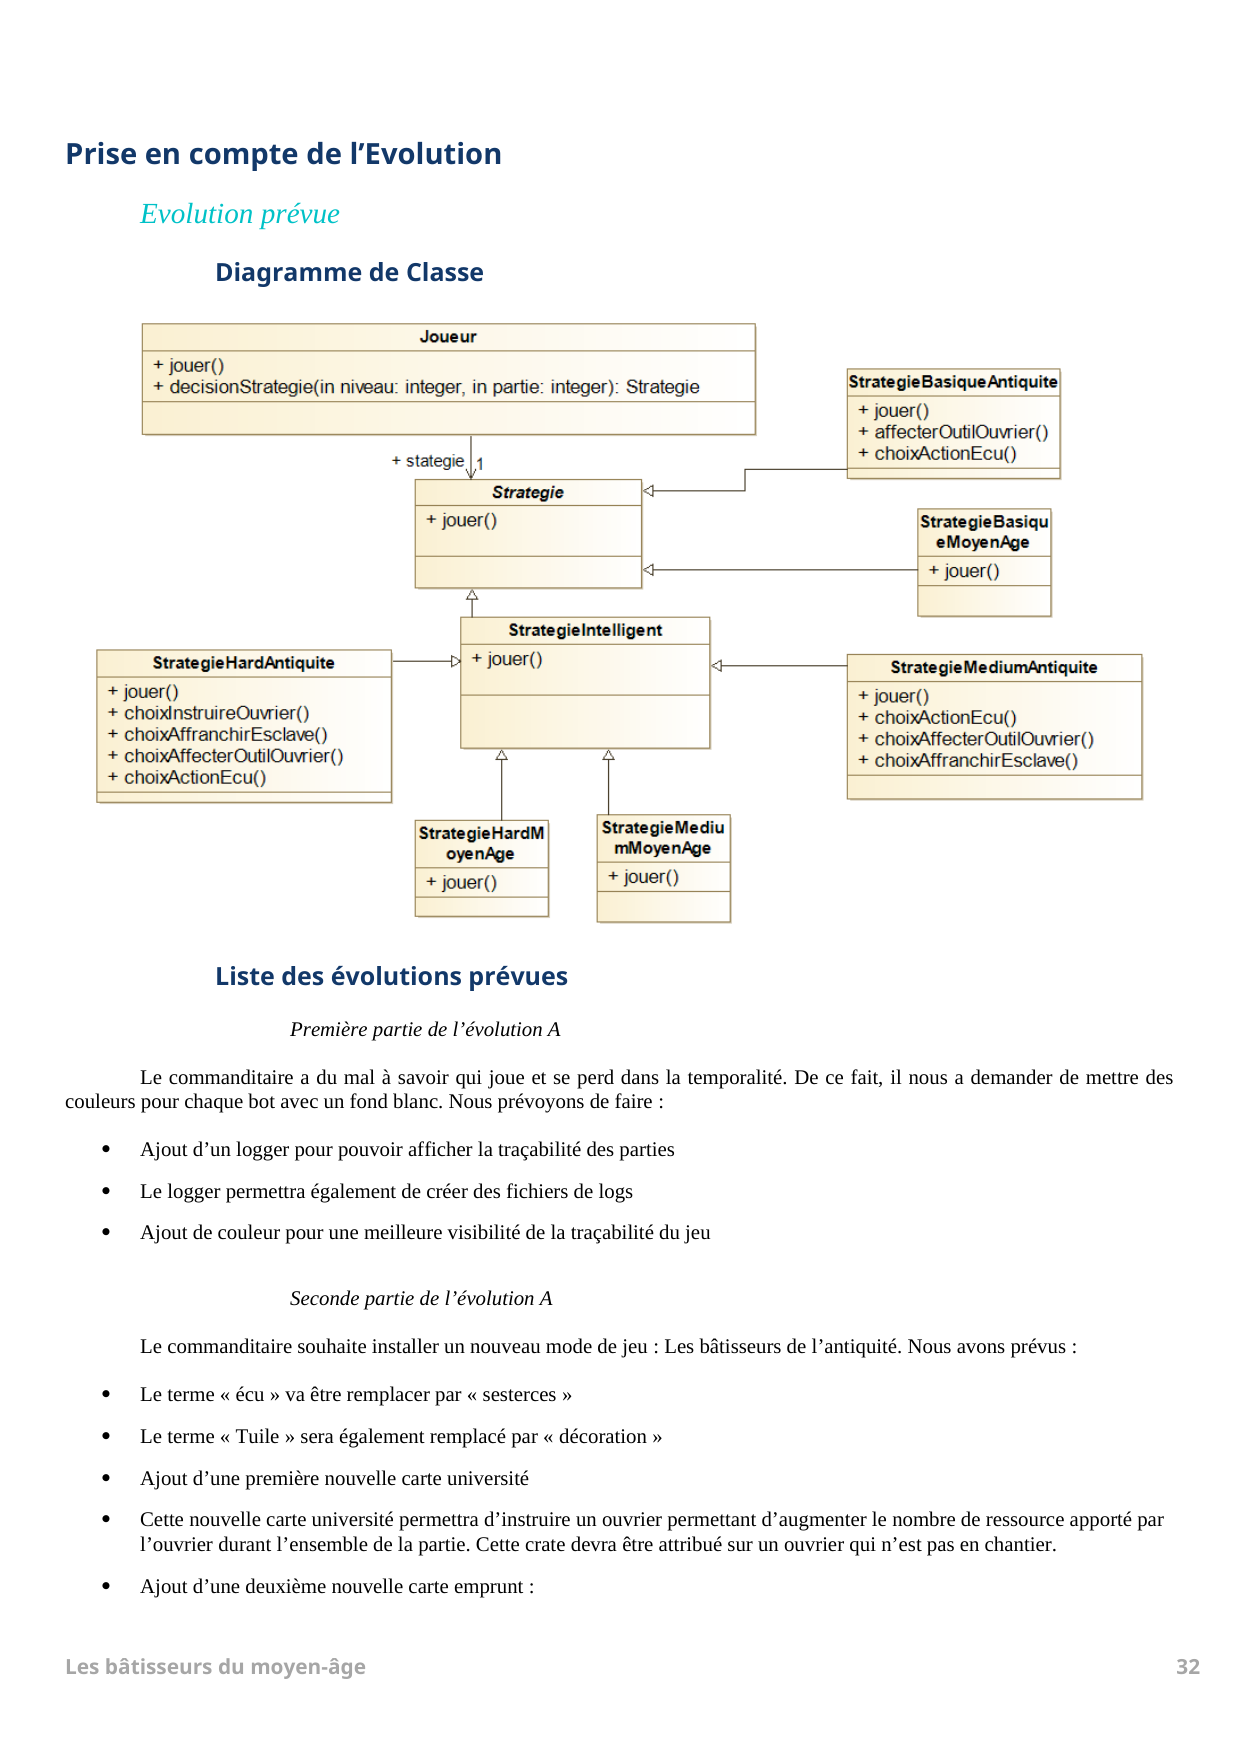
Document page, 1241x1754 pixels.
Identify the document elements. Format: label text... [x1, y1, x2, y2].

subtitle Seconde partie de l’évolution A [65, 1286, 1175, 1310]
subtitle Diagramme de Classe [65, 254, 1175, 288]
list Cette nouvelle carte université permettra d’instruire un ouvrier permettant d’augmenter le nombre de ressource apporté par l’ouvrier durant l’ensemble de la partie. Cette crate devra être attribué sur un ouvrier qui n’est pas en chantier. [102, 1507, 1175, 1556]
subtitle Prise en compte de l’Evolution [65, 133, 1175, 173]
list Ajout d’un logger pour pouvoir afficher la traçabilité des parties [102, 1137, 1175, 1161]
list Le terme « Tuile » sera également remplacé par « décoration » [102, 1424, 1175, 1448]
list Le logger permettra également de créer des fichiers de logs [102, 1178, 1175, 1203]
list Ajout de couleur pour une meilleure visibilité de la traçabilité du jeu [102, 1220, 1175, 1244]
subtitle Liste des évolutions prévues [65, 958, 1175, 992]
list Le terme « écu » va être remplacer par « sesterces » [102, 1382, 1175, 1406]
subtitle Evolution prévue [65, 197, 1175, 230]
subtitle Première partie de l’évolution A [65, 1017, 1175, 1041]
list Ajout d’une deuxième nouvelle carte emprunt : [102, 1574, 1175, 1598]
list Ajout d’une première nouvelle carte université [102, 1466, 1175, 1489]
text Le commanditaire a du mal à savoir qui joue et se perd dans la temporalité. De ce fait, il nous a demander de mettre des couleurs pour chaque bot avec un fond blanc. Nous prévoyons de faire : [65, 1065, 1175, 1113]
text Le commanditaire souhaite installer un nouveau mode de jeu : Les bâtisseurs de l’antiquité. Nous avons prévus : [65, 1334, 1175, 1358]
